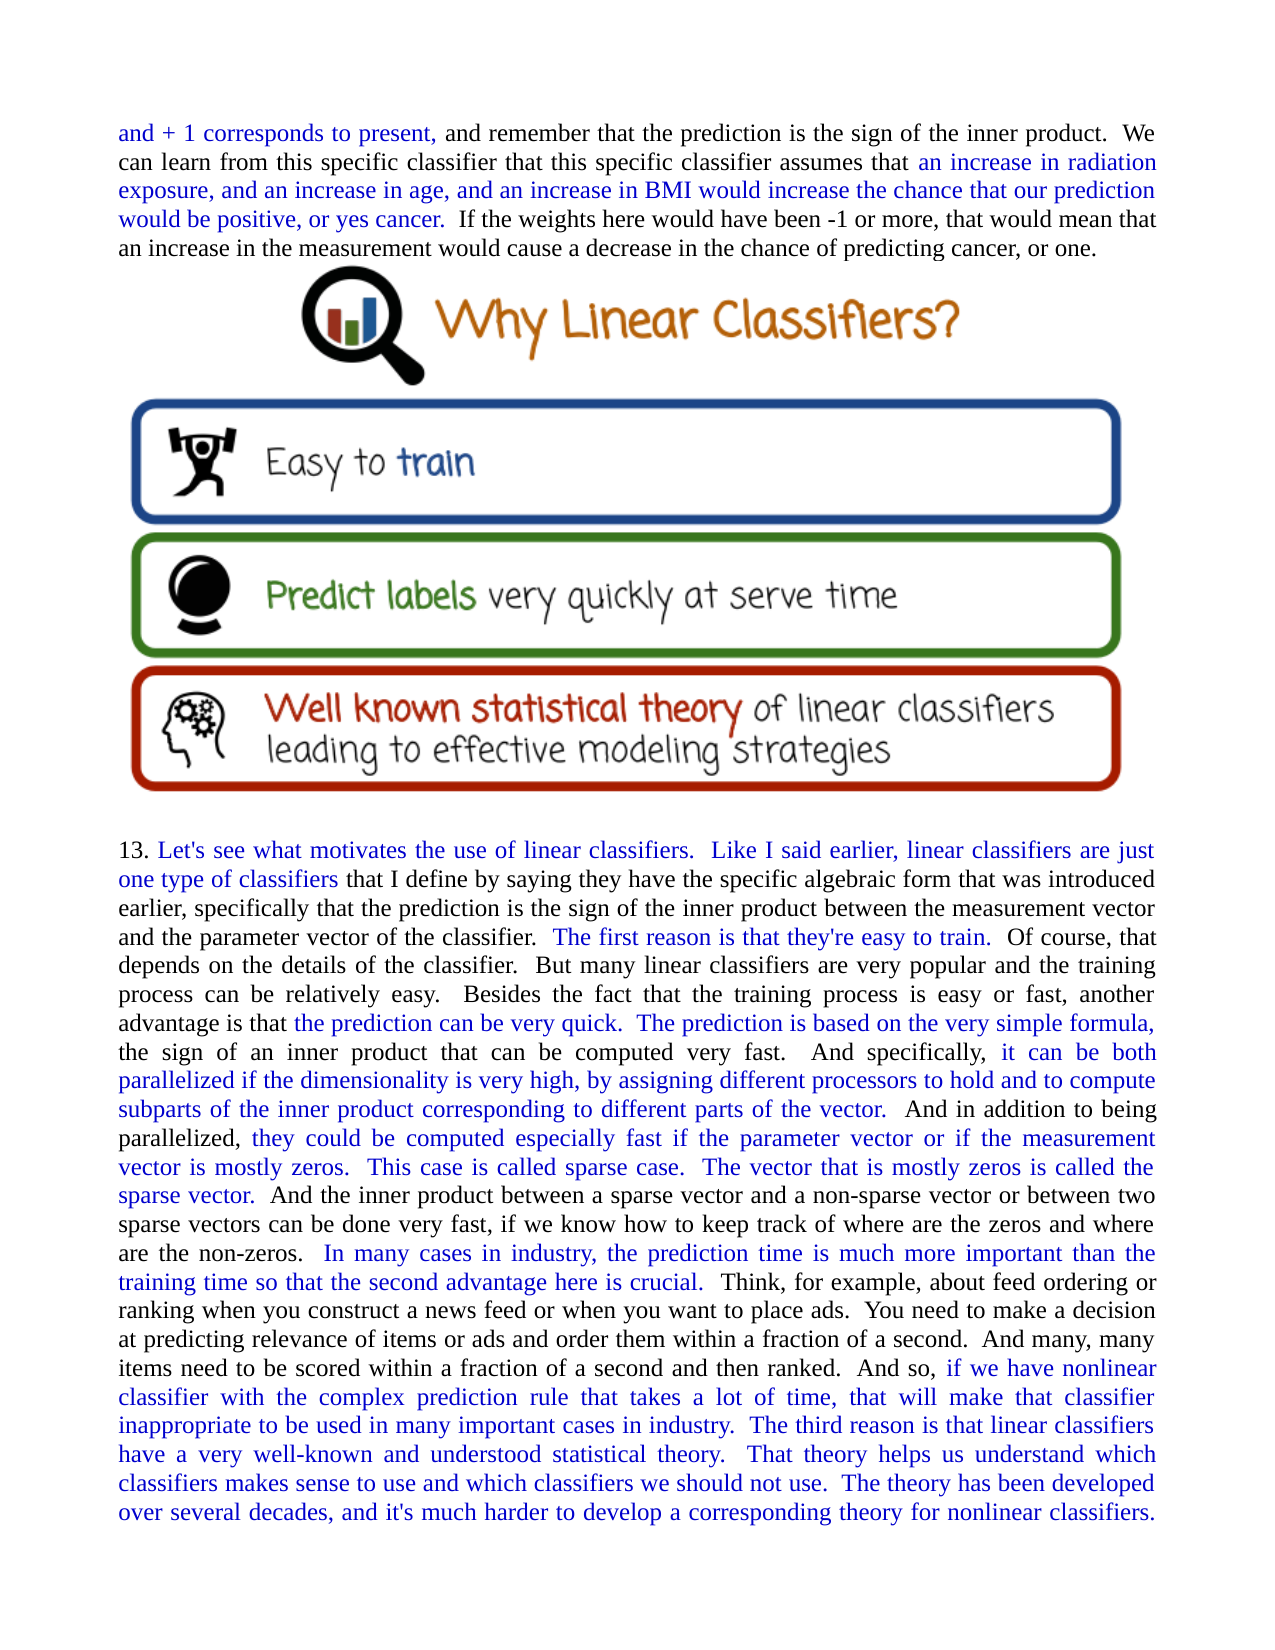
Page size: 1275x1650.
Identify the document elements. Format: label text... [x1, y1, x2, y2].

picture [118, 261, 1157, 807]
text 13. Let's see what motivates the use of linear classifiers. Like I said earlier, linear classifiers are just one type of classifiers that I define by saying they have the specific algebraic form that was introduced earlier, specifically that the prediction is the sign of the inner product between the measurement vector and the parameter vector of the classifier. The first reason is that they're easy to train. Of course, that depends on the details of the classifier. But many linear classifiers are very popular and the training process can be relatively easy. Besides the fact that the training process is easy or fast, another advantage is that the prediction can be very quick. The prediction is based on the very simple formula, the sign of an inner product that can be computed very fast. And specifically, it can be both parallelized if the dimensionality is very high, by assigning different processors to hold and to compute subparts of the inner product corresponding to different parts of the vector. And in addition to being parallelized, they could be computed especially fast if the parameter vector or if the measurement vector is mostly zeros. This case is called sparse case. The vector that is mostly zeros is called the sparse vector. And the inner product between a sparse vector and a non-sparse vector or between two sparse vectors can be done very fast, if we know how to keep track of where are the zeros and where are the non-zeros. In many cases in industry, the prediction time is much more important than the training time so that the second advantage here is crucial. Think, for example, about feed ordering or ranking when you construct a news feed or when you want to place ads. You need to make a decision at predicting relevance of items or ads and order them within a fraction of a second. And many, many items need to be scored within a fraction of a second and then ranked. And so, if we have nonlinear classifier with the complex prediction rule that takes a lot of time, that will make that classifier inappropriate to be used in many important cases in industry. The third reason is that linear classifiers have a very well-known and understood statistical theory. That theory helps us understand which classifiers makes sense to use and which classifiers we should not use. The theory has been developed over several decades, and it's much harder to develop a corresponding theory for nonlinear classifiers. [118, 835, 1157, 1525]
text and + 1 corresponds to present, and remember that the prediction is the sign of the inner product. We can learn from this specific classifier that this specific classifier assumes that an increase in radiation exposure, and an increase in age, and an increase in BMI would increase the chance that our prediction would be positive, or yes cancer. If the weights here would have been -1 or more, that would mean that an increase in the measurement would cause a decrease in the chance of predicting cancer, or one. [118, 118, 1157, 261]
